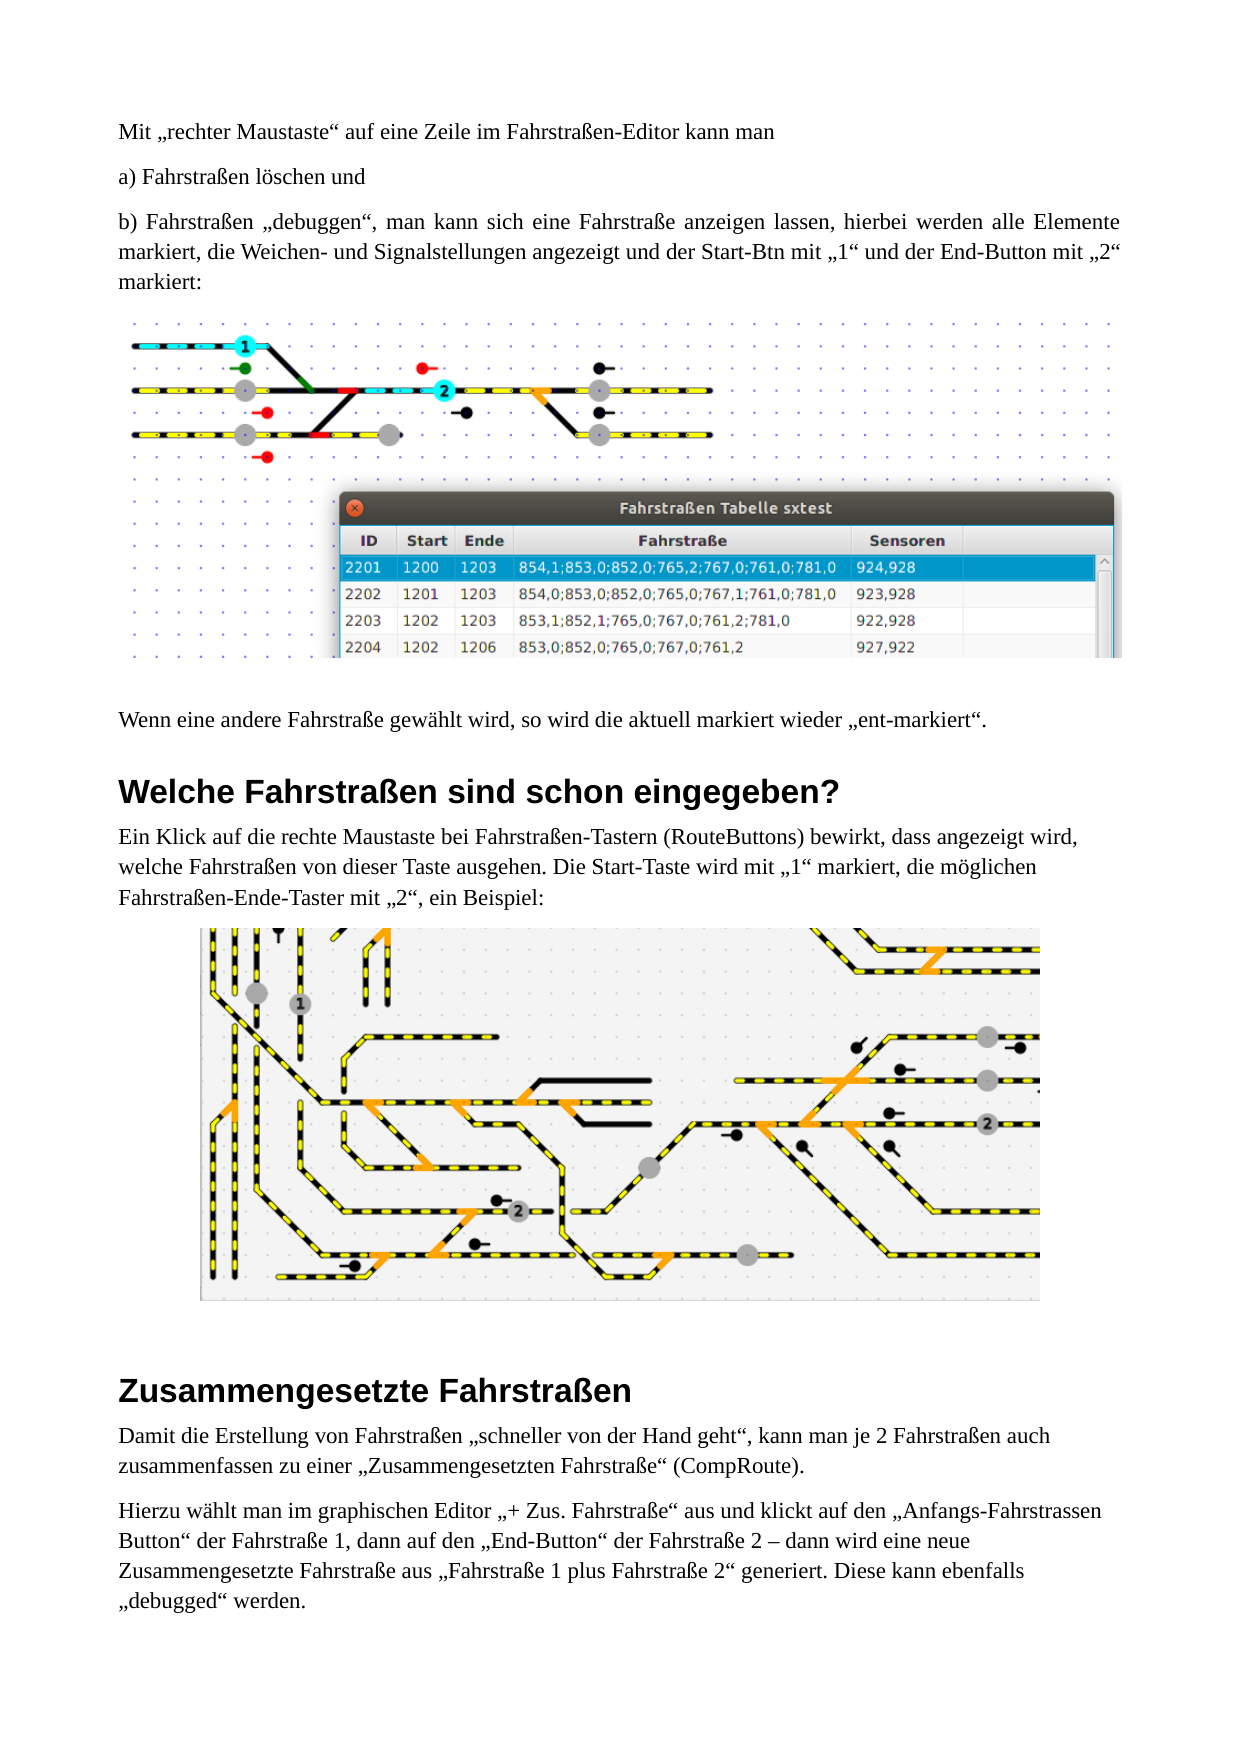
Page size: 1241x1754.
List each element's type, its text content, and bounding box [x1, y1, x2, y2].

text b) Fahrstraßen „debuggen“, man kann sich eine Fahrstraße anzeigen lassen, hierbei werden alle Elemente markiert, die Weichen- und Signalstellungen angezeigt und der Start-Btn mit „1“ und der End-Button mit „2“ markiert: [118, 208, 1122, 294]
subtitle Welche Fahrstraßen sind schon eingegeben? [118, 772, 1122, 811]
text Hierzu wählt man im graphischen Editor „+ Zus. Fahrstraße“ aus und klickt auf den „Anfangs-Fahrstrassen Button“ der Fahrstraße 1, dann auf den „End-Button“ der Fahrstraße 2 – dann wird eine neue Zusammengesetzte Fahrstraße aus „Fahrstraße 1 plus Fahrstraße 2“ generiert. Diese kann ebenfalls „debugged“ werden. [118, 1497, 1122, 1614]
text Wenn eine andere Fahrstraße gewählt wird, so wird die aktuell markiert wieder „ent-markiert“. [118, 706, 1122, 733]
text a) Fahrstraßen löschen und [118, 163, 1122, 189]
text Mit „rechter Maustaste“ auf eine Zeile im Fahrstraßen-Editor kann man [118, 118, 1122, 144]
text Ein Klick auf die rechte Maustaste bei Fahrstraßen-Tastern (RouteButtons) bewirkt, dass angezeigt wird, welche Fahrstraßen von dieser Taste ausgehen. Die Start-Taste wird mit „1“ markiert, die möglichen Fahrstraßen-Ende-Taster mit „2“, ein Beispiel: [118, 823, 1122, 910]
picture [200, 928, 1040, 1301]
picture [118, 312, 1123, 658]
text Damit die Erstellung von Fahrstraßen „schneller von der Hand geht“, kann man je 2 Fahrstraßen auch zusammenfassen zu einer „Zusammengesetzten Fahrstraße“ (CompRoute). [118, 1422, 1122, 1478]
subtitle Zusammengesetzte Fahrstraßen [118, 1371, 1122, 1409]
